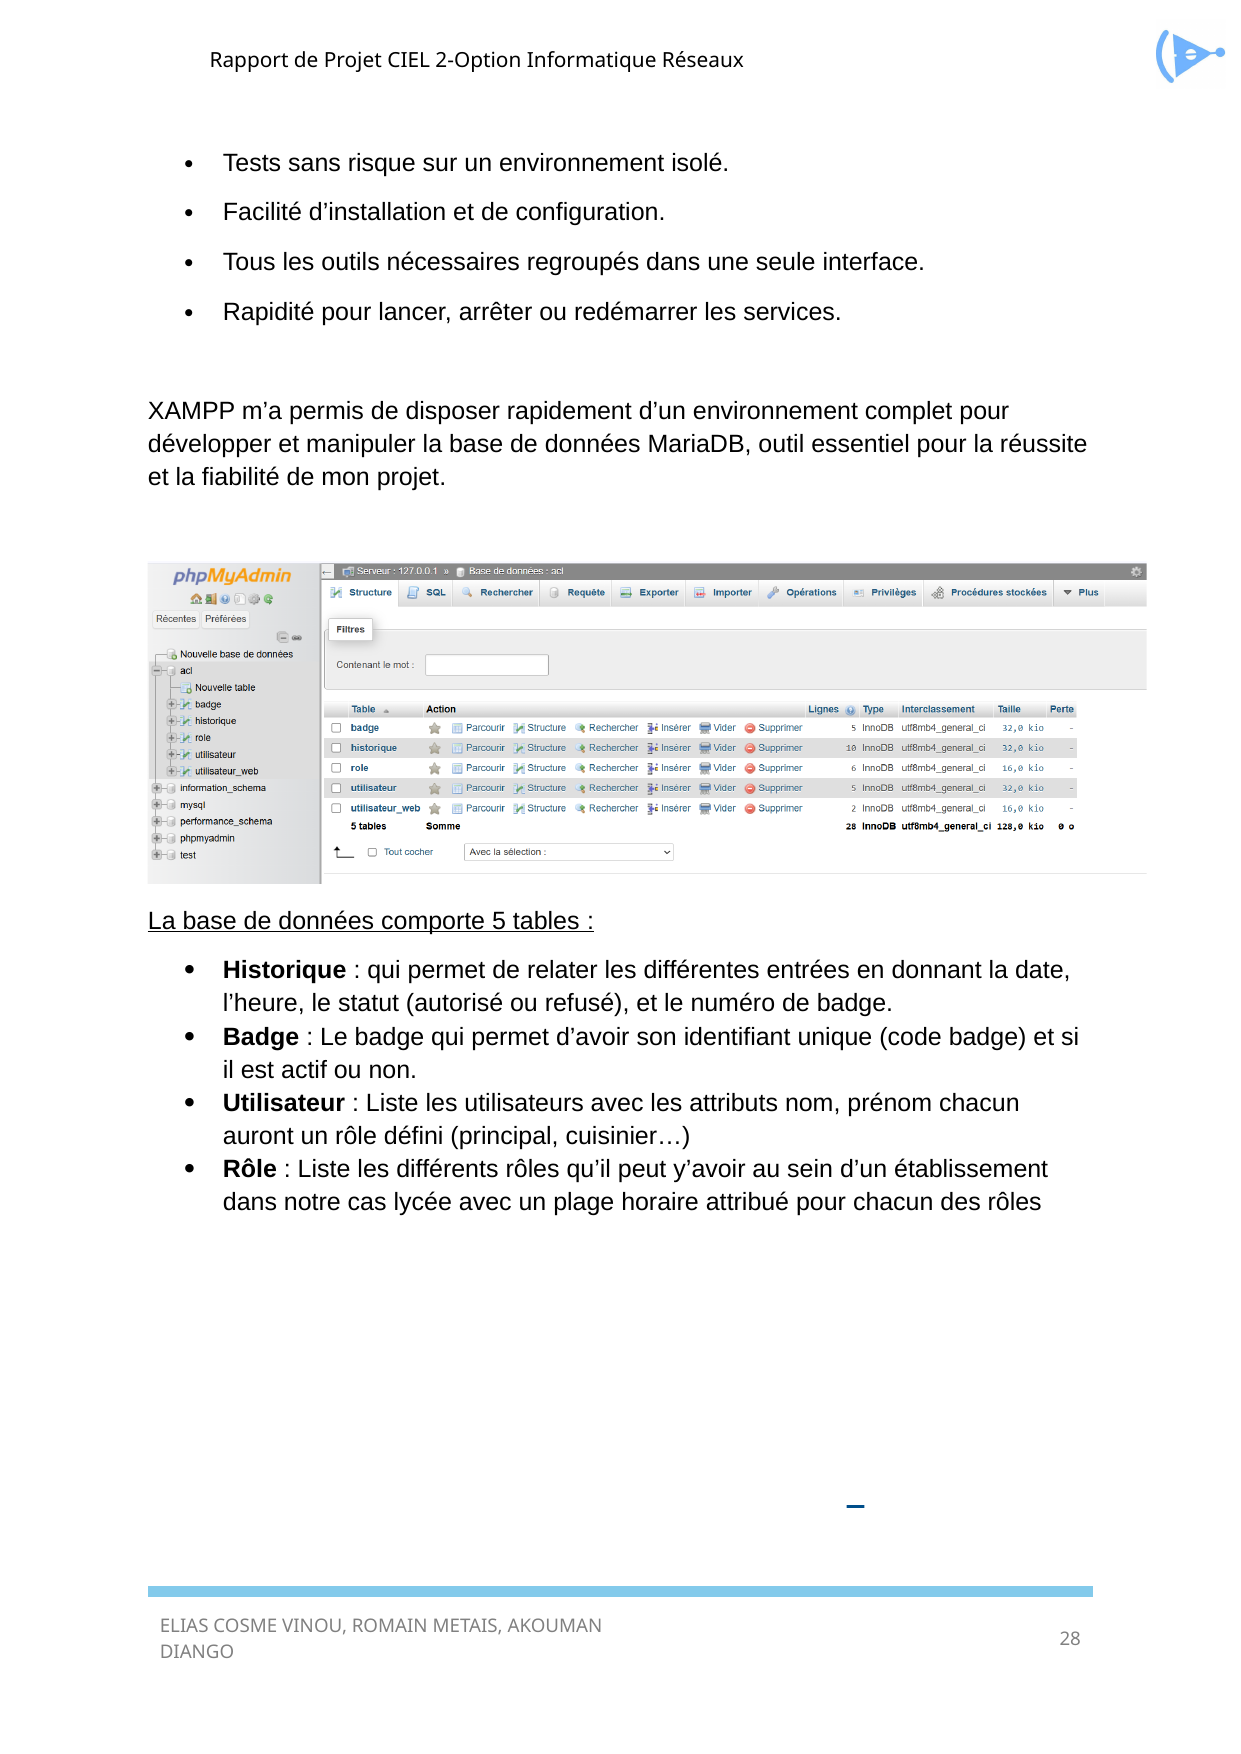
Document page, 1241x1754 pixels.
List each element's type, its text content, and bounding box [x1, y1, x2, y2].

text XAMPP m’a permis de disposer rapidement d’un environnement complet pour développer et manipuler la base de données MariaDB, outil essentiel pour la réussite et la fiabilité de mon projet. [148, 396, 1093, 491]
list Tous les outils nécessaires regroupés dans une seule interface. [185, 247, 1093, 276]
list Utilisateur : Liste les utilisateurs avec les attributs nom, prénom chacun auront un rôle défini (principal, cuisinier…) [185, 1088, 1093, 1149]
text La base de données comporte 5 tables : [148, 906, 1093, 934]
list Rapidité pour lancer, arrêter ou redémarrer les services. [185, 297, 1093, 325]
list Badge : Le badge qui permet d’avoir son identifiant unique (code badge) et si il est actif ou non. [185, 1021, 1093, 1083]
list Rôle : Liste les différents rôles qu’il peut y’avoir au sein d’un établissement dans notre cas lycée avec un plage horaire attribué pour chacun des rôles [185, 1154, 1093, 1216]
list Tests sans risque sur un environnement isolé. [185, 148, 1093, 176]
list Historique : qui permet de relater les différentes entrées en donnant la date, l’heure, le statut (autorisé ou refusé), et le numéro de badge. [185, 955, 1093, 1017]
list Facilité d’installation et de configuration. [185, 197, 1093, 226]
